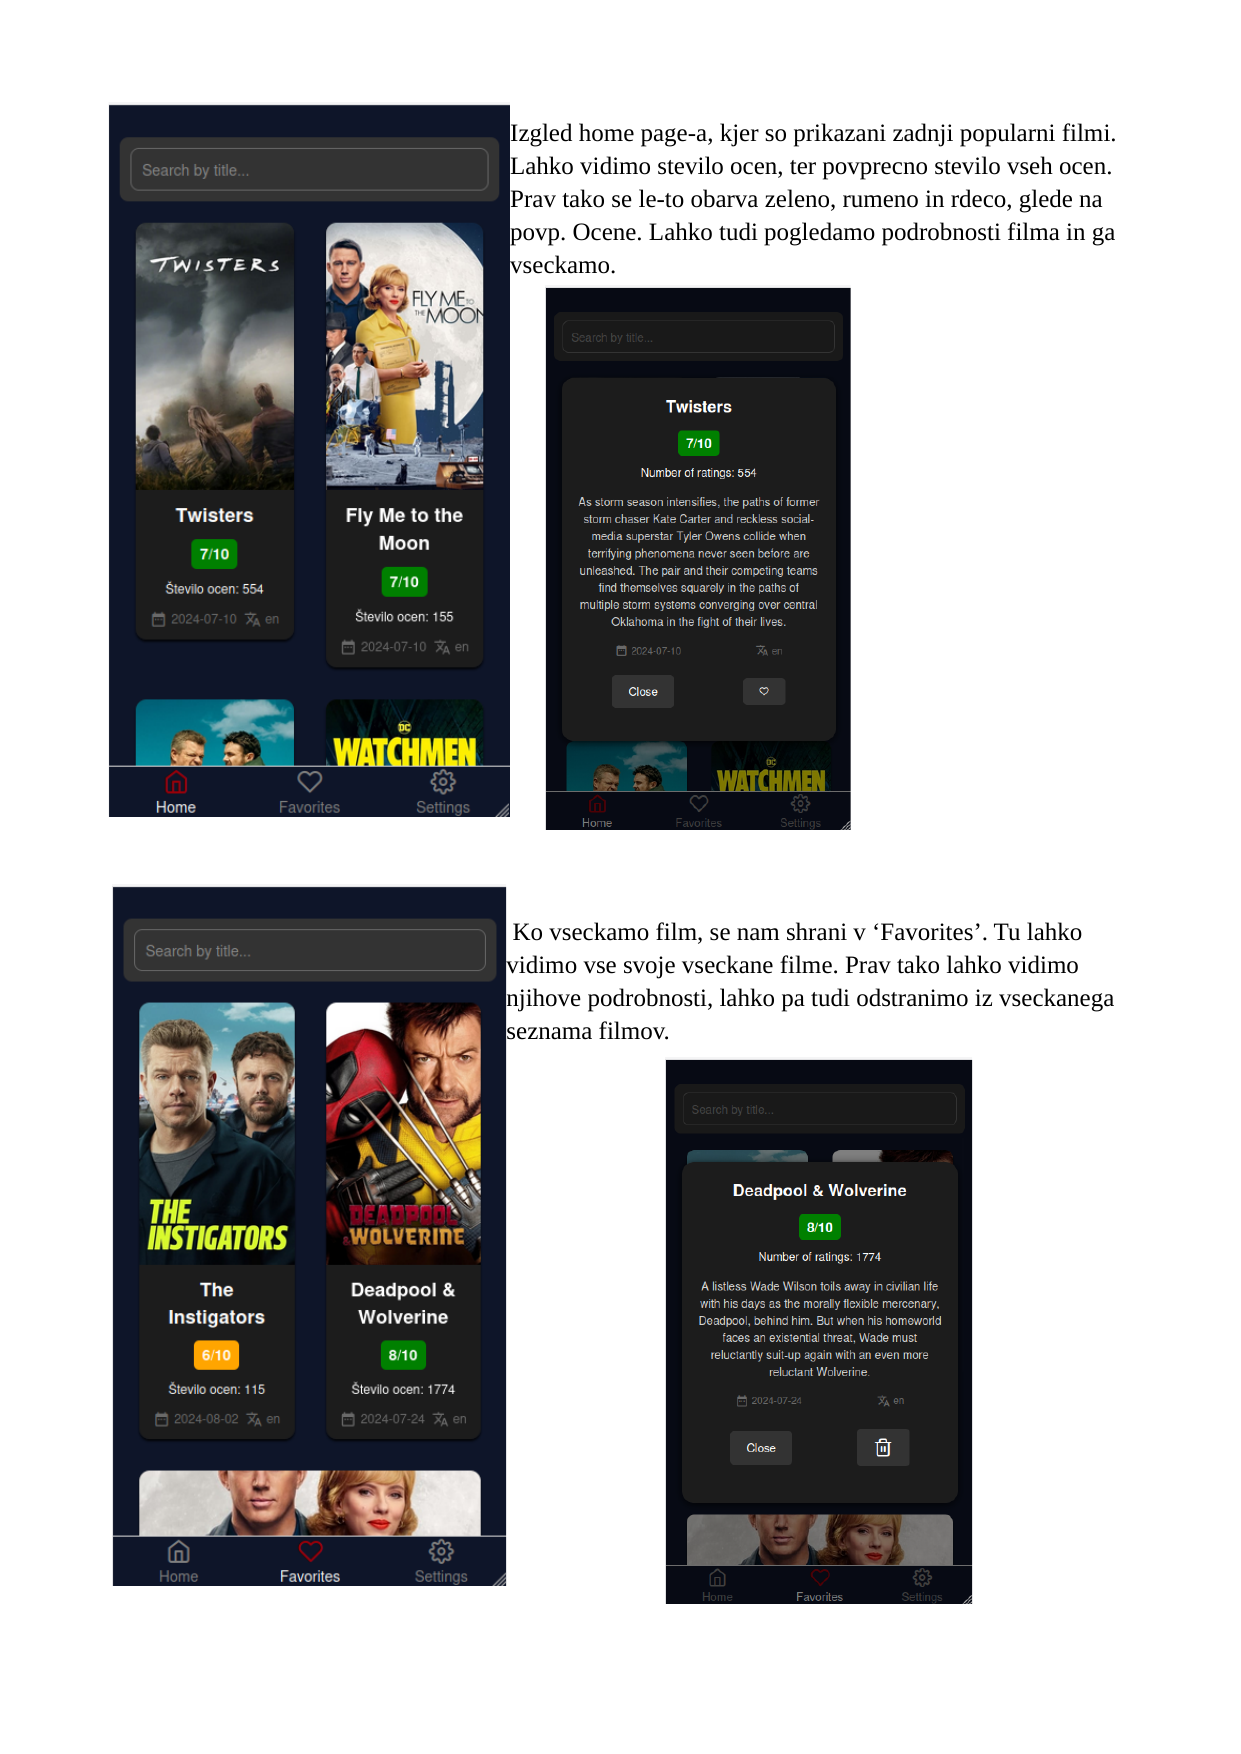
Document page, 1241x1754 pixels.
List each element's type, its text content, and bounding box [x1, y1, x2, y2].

text Izgled home page-a, kjer so prikazani zadnji popularni filmi. Lahko vidimo stevilo ocen, ter povprecno stevilo vseh ocen. Prav tako se le-to obarva zeleno, rumeno in rdeco, glede na povp. Ocene. Lahko tudi pogledamo podrobnosti filma in ga vseckamo. [510, 118, 1122, 279]
picture [545, 285, 851, 830]
picture [665, 1057, 973, 1604]
picture [108, 102, 510, 817]
text Ko vseckamo film, se nam shrani v ‘Favorites’. Tu lahko vidimo vse svoje vseckane filme. Prav tako lahko vidimo njihove podrobnosti, lahko pa tudi odstranimo iz vseckanega seznama filmov. [507, 917, 1122, 1044]
picture [112, 884, 507, 1586]
